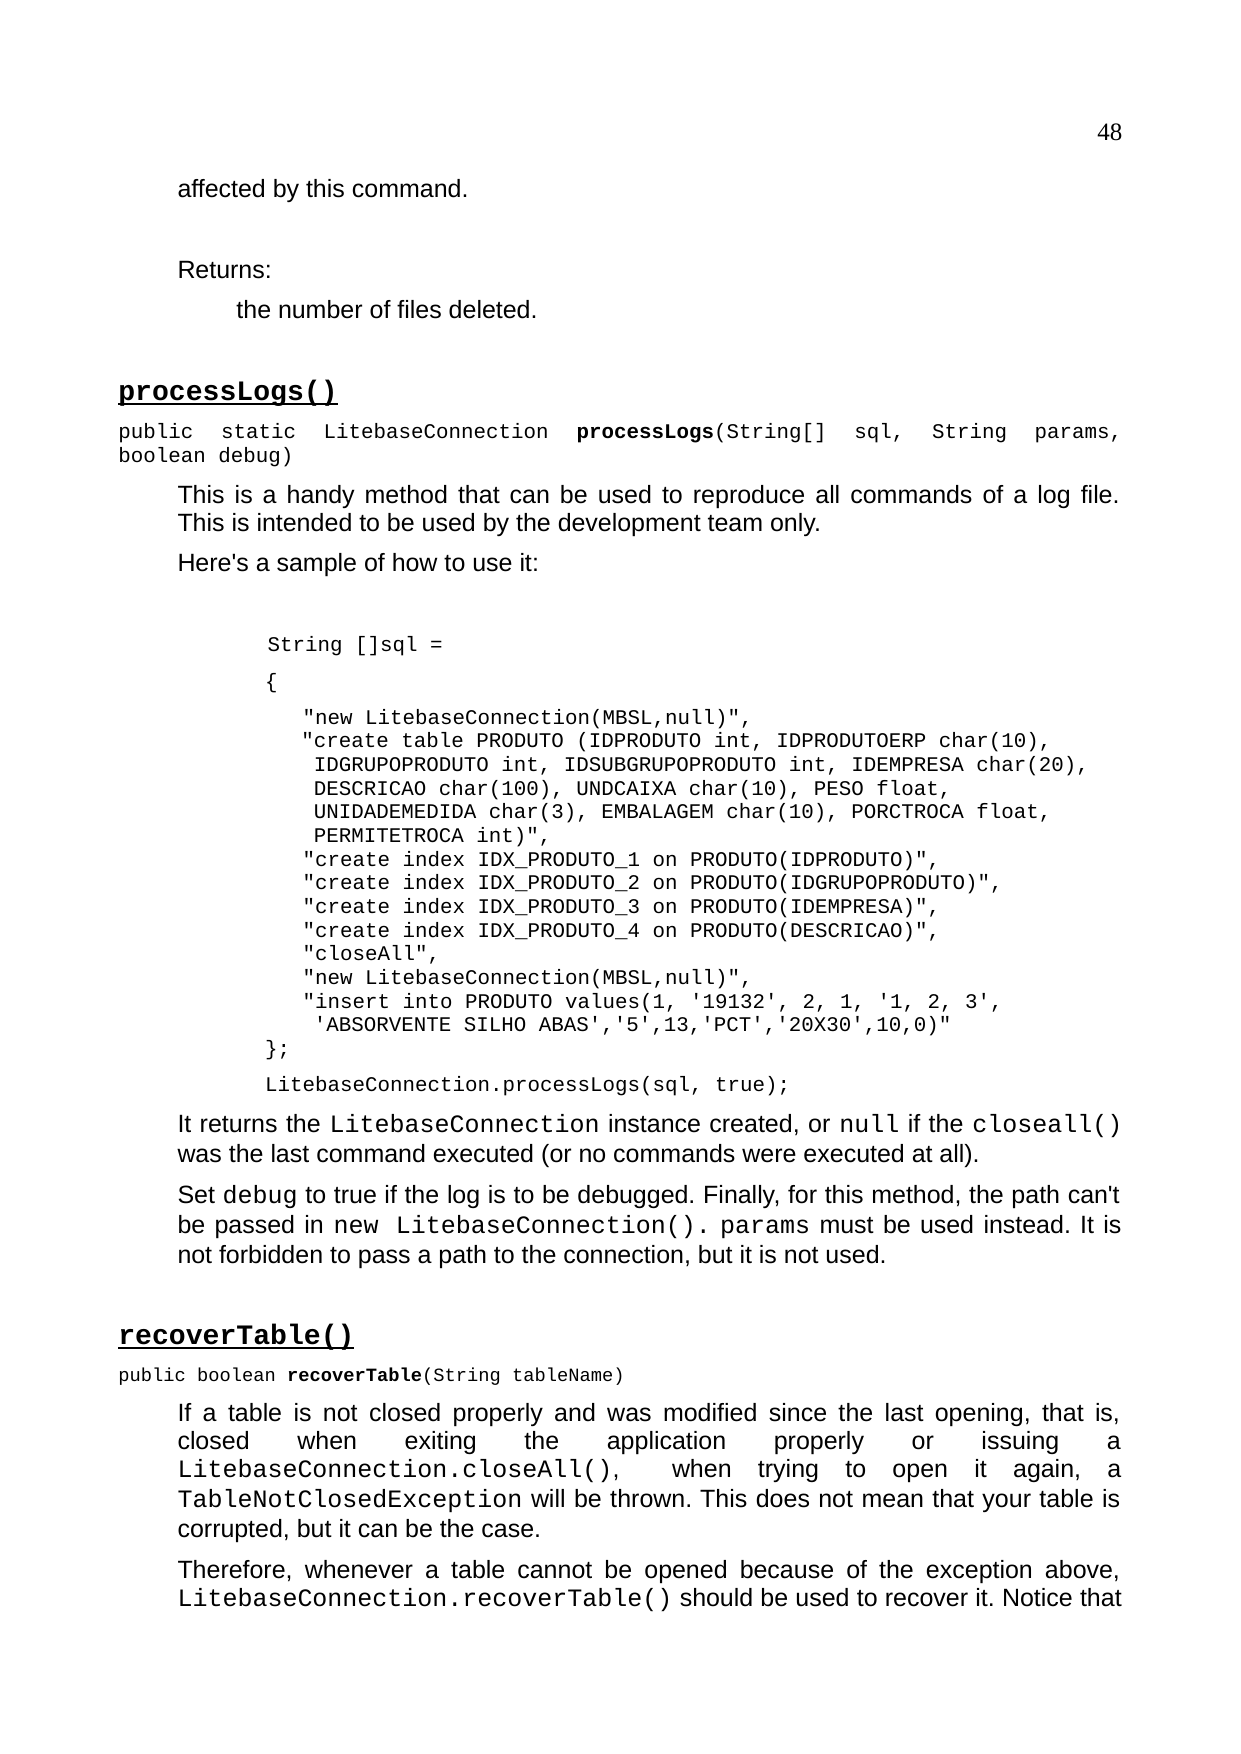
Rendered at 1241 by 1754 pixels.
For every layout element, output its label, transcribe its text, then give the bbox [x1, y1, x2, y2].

list String []sql = [177, 630, 1122, 658]
list { [177, 671, 1122, 694]
list LitebaseConnection.processLogs(sql, true); [177, 1074, 1122, 1098]
subtitle Returns: [177, 256, 1122, 284]
subtitle the number of files deleted. [177, 296, 1122, 324]
list Therefore, whenever a table cannot be opened because of the exception above, LitebaseConnection.recoverTable() should be used to recover it. Notice that [177, 1556, 1122, 1613]
list public static LitebaseConnection processLogs(String[] sql, String params, boolean debug) [118, 421, 1122, 468]
list "new LitebaseConnection(MBSL,null)", "create table PRODUTO (IDPRODUTO int, IDPRODUTOERP char(10), IDGRUPOPRODUTO int, IDSUBGRUPOPRODUTO int, IDEMPRESA char(20), DESCRICAO char(100), UNDCAIXA char(10), PESO float, UNIDADEMEDIDA char(3), EMBALAGEM char(10), PORCTROCA float, PERMITETROCA int)", "create index IDX_PRODUTO_1 on PRODUTO(IDPRODUTO)", "create index IDX_PRODUTO_2 on PRODUTO(IDGRUPOPRODUTO)", "create index IDX_PRODUTO_3 on PRODUTO(IDEMPRESA)", "create index IDX_PRODUTO_4 on PRODUTO(DESCRICAO)", "closeAll", "new LitebaseConnection(MBSL,null)", "insert into PRODUTO values(1, '19132', 2, 1, '1, 2, 3', 'ABSORVENTE SILHO ABAS','5',13,'PCT','20X30',10,0)" }; [177, 707, 1122, 1062]
list If a table is not closed properly and was modified since the last opening, that is, closed when exiting the application properly or issuing a LitebaseConnection.closeAll(), when trying to open it again, a TableNotClosedException will be thrown. This does not mean that your table is corrupted, but it can be the case. [177, 1399, 1122, 1543]
list Set debug to true if the log is to be debugged. Finally, for this method, the path can't be passed in new LitebaseConnection(). params must be used instead. It is not forbidden to pass a path to the connection, but it is not used. [177, 1180, 1122, 1268]
list affected by this command. [177, 175, 1122, 203]
list Here's a sample of how to use it: [177, 549, 1122, 577]
list This is a handy method that can be used to reproduce all commands of a log file. This is intended to be used by the development team only. [177, 481, 1122, 537]
subtitle recoverTable() [118, 1321, 1122, 1353]
subtitle processLogs() [118, 377, 1122, 409]
text public boolean recoverTable(String tableName) [118, 1366, 1122, 1387]
list It returns the LitebaseConnection instance created, or null if the closeall() was the last command executed (or no commands were executed at all). [177, 1110, 1122, 1168]
